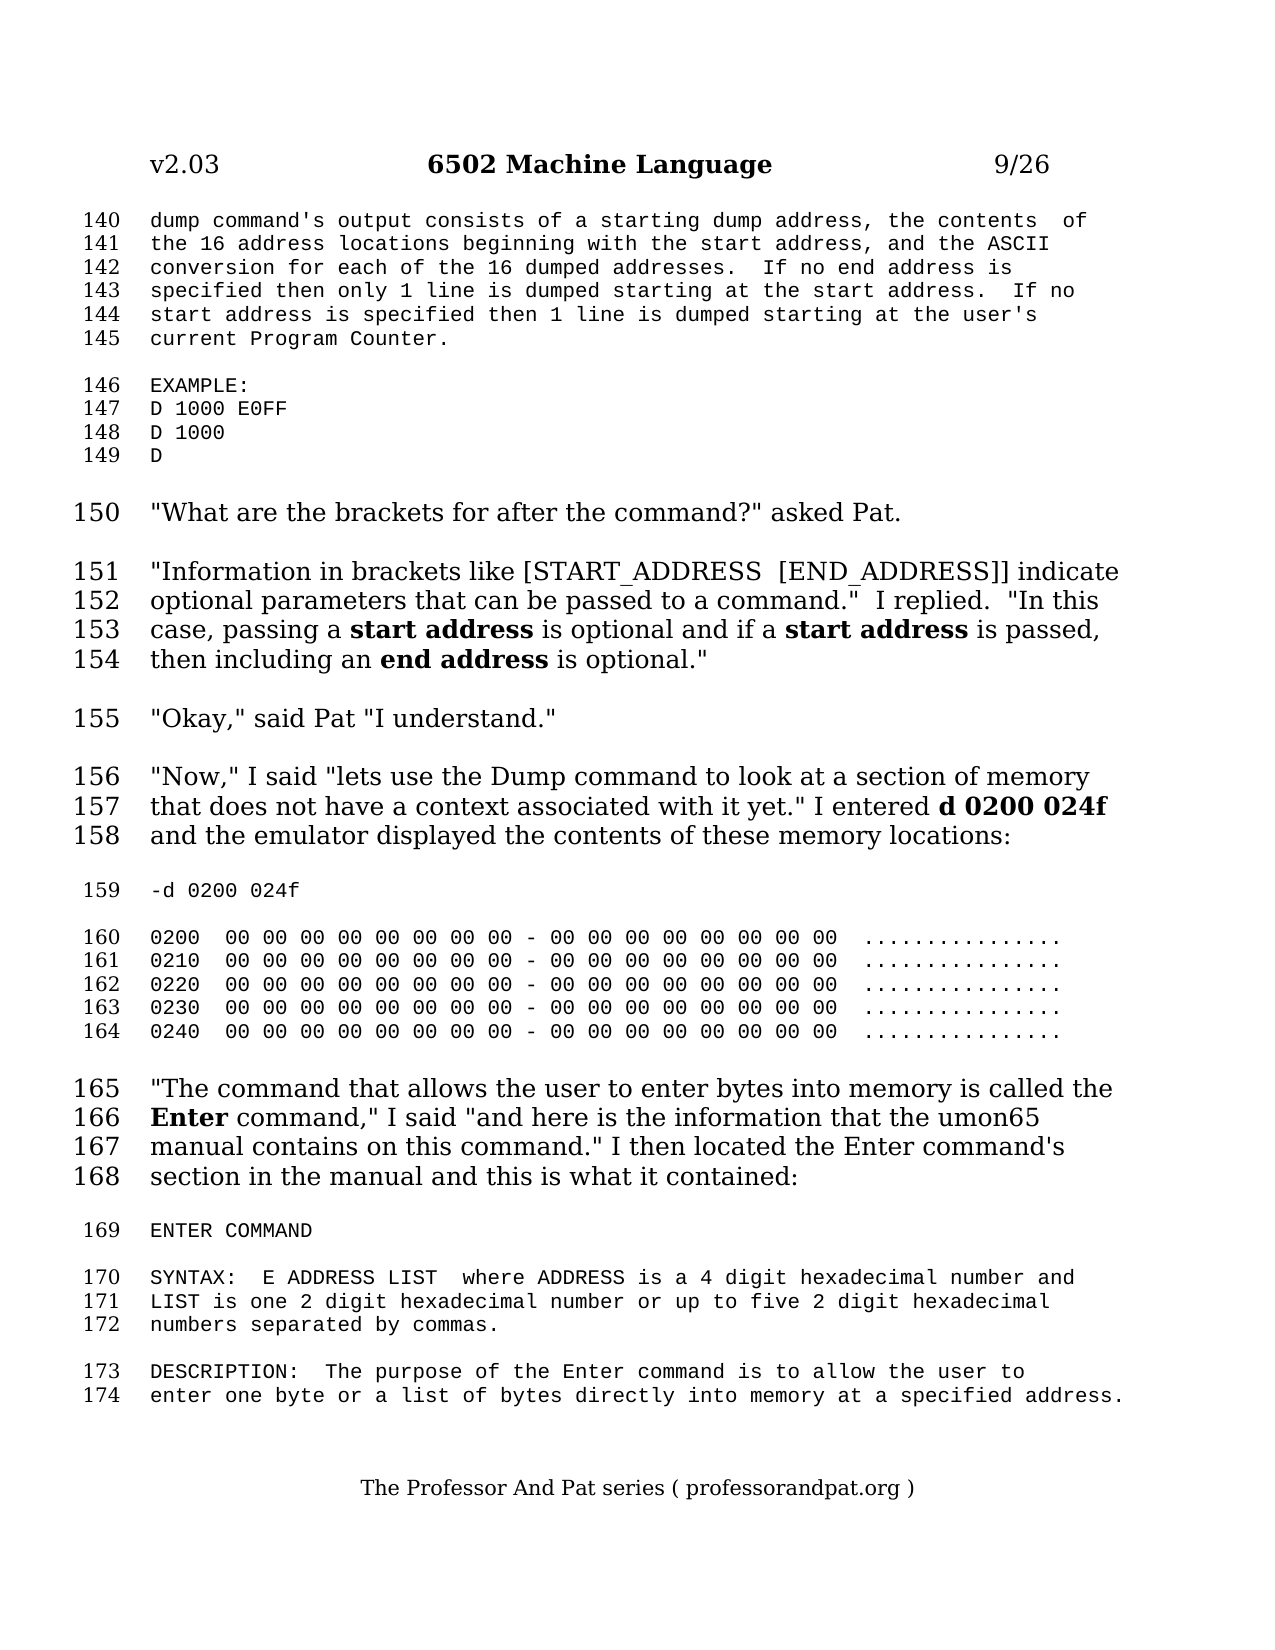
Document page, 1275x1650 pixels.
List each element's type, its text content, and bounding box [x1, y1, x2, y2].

text ENTER COMMAND [150, 1220, 1125, 1244]
text LIST is one 2 digit hexadecimal number or up to five 2 digit hexadecimal [150, 1291, 1125, 1314]
text 0240 00 00 00 00 00 00 00 00 - 00 00 00 00 00 00 00 00 ................ [150, 1021, 1125, 1044]
text 0230 00 00 00 00 00 00 00 00 - 00 00 00 00 00 00 00 00 ................ [150, 997, 1125, 1021]
text numbers separated by commas. [150, 1314, 1125, 1338]
text DESCRIPTION: The purpose of the Enter command is to allow the user to [150, 1362, 1125, 1385]
text enter one byte or a list of bytes directly into memory at a specified address. [150, 1385, 1125, 1409]
text EXAMPLE: [150, 375, 1125, 398]
text D 1000 E0FF [150, 398, 1125, 422]
text SYNTAX: E ADDRESS LIST where ADDRESS is a 4 digit hexadecimal number and [150, 1267, 1125, 1291]
text 0210 00 00 00 00 00 00 00 00 - 00 00 00 00 00 00 00 00 ................ [150, 950, 1125, 974]
text "The command that allows the user to enter bytes into memory is called the Enter command," I said "and here is the information that the umon65 manual contains on this command." I then located the Enter command's section in the manual and this is what it contained: [150, 1074, 1125, 1191]
text "Information in brackets like [START_ADDRESS [END_ADDRESS]] indicate optional parameters that can be passed to a command." I replied. "In this case, passing a start address is optional and if a start address is passed, then including an end address is optional." [150, 557, 1125, 674]
text -d 0200 024f [150, 880, 1125, 903]
text 0220 00 00 00 00 00 00 00 00 - 00 00 00 00 00 00 00 00 ................ [150, 974, 1125, 997]
text D [150, 445, 1125, 469]
text "Now," I said "lets use the Dump command to look at a section of memory that does not have a context associated with it yet." I entered d 0200 024f and the emulator displayed the contents of these memory locations: [150, 762, 1125, 850]
text "What are the brackets for after the command?" asked Pat. [150, 498, 1125, 527]
text dump command's output consists of a starting dump address, the contents of the 16 address locations beginning with the start address, and the ASCII conversion for each of the 16 dumped addresses. If no end address is specified then only 1 line is dumped starting at the start address. If no start address is specified then 1 line is dumped starting at the user's current Program Counter. [150, 210, 1125, 351]
text 0200 00 00 00 00 00 00 00 00 - 00 00 00 00 00 00 00 00 ................ [150, 927, 1125, 950]
text "Okay," said Pat "I understand." [150, 704, 1125, 733]
text D 1000 [150, 422, 1125, 445]
